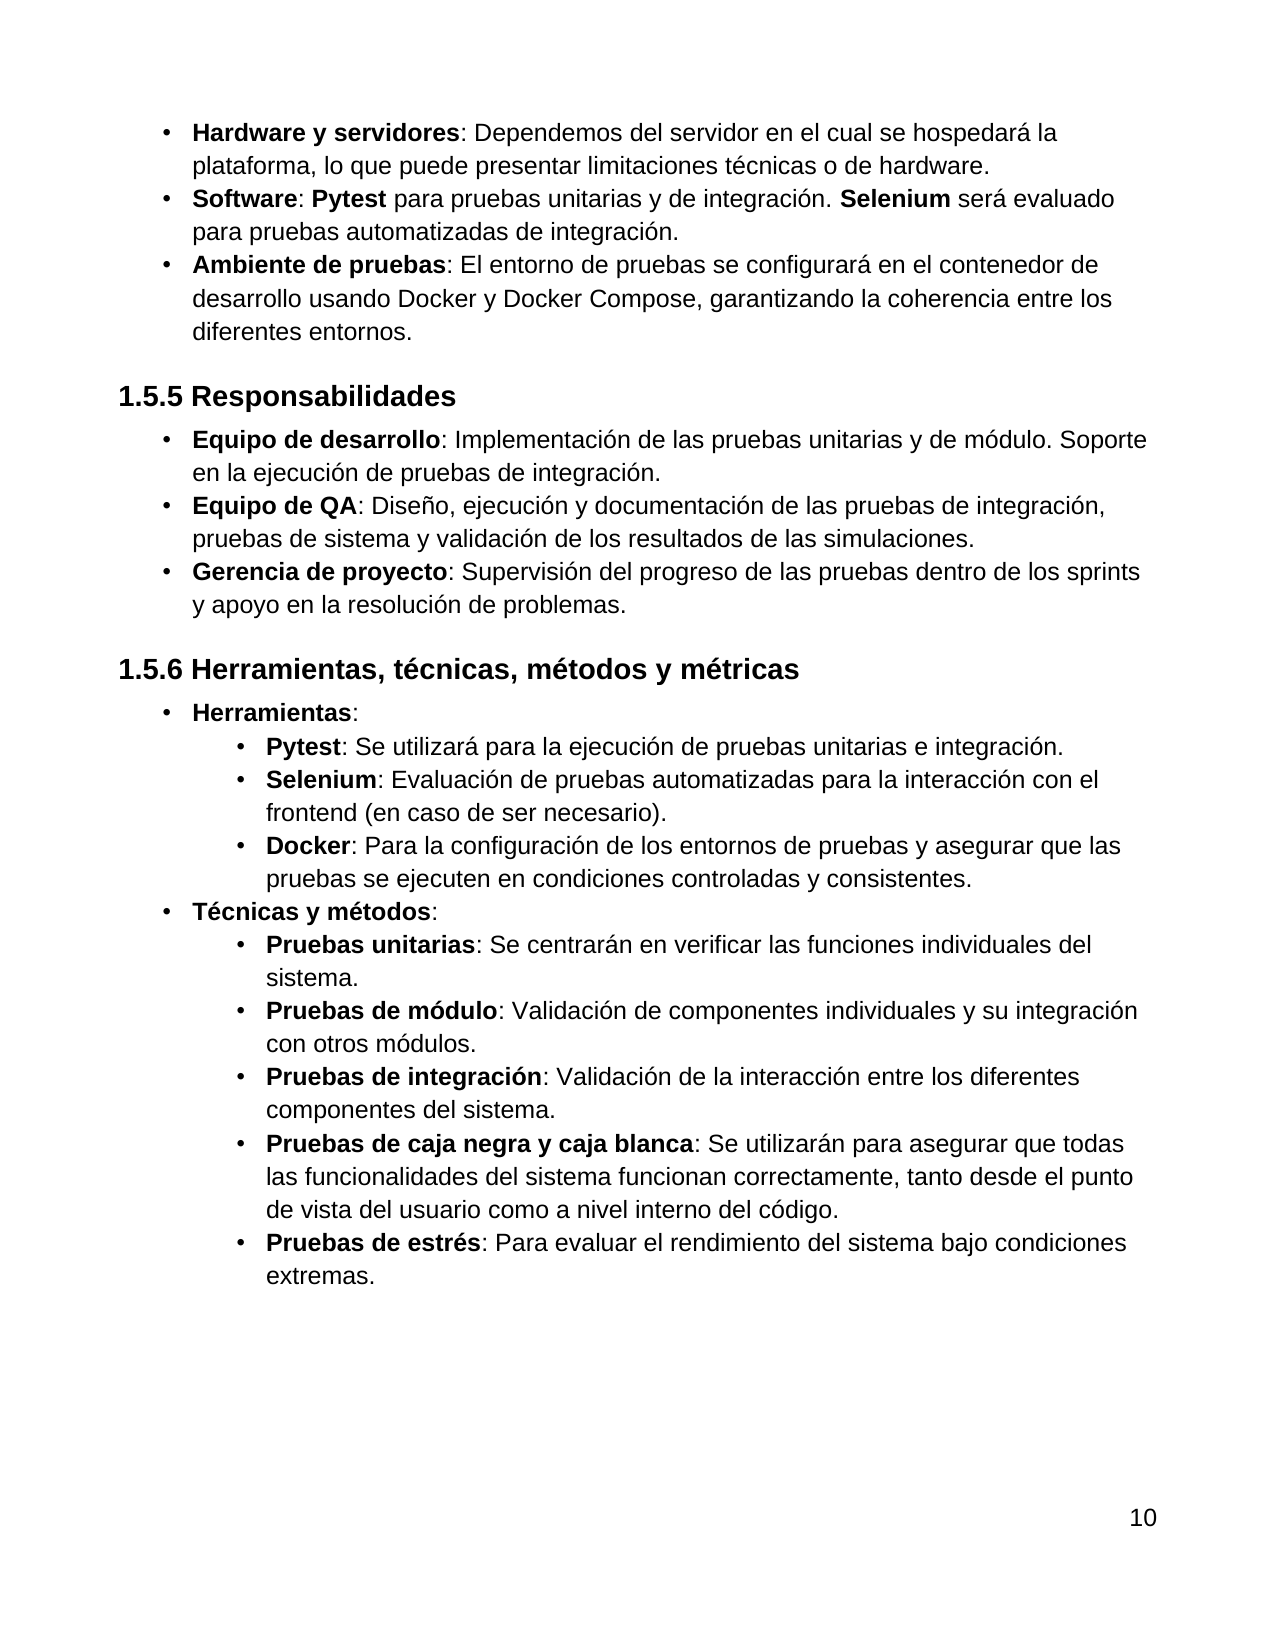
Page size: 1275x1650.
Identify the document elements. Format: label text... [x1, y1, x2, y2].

list Pytest: Se utilizará para la ejecución de pruebas unitarias e integración. [236, 732, 1157, 760]
list Equipo de desarrollo: Implementación de las pruebas unitarias y de módulo. Soporte en la ejecución de pruebas de integración. [162, 425, 1157, 487]
list Hardware y servidores: Dependemos del servidor en el cual se hospedará la plataforma, lo que puede presentar limitaciones técnicas o de hardware. [162, 118, 1157, 180]
list Pruebas unitarias: Se centrarán en verificar las funciones individuales del sistema. [236, 930, 1157, 992]
list Selenium: Evaluación de pruebas automatizadas para la interacción con el frontend (en caso de ser necesario). [236, 765, 1157, 827]
list Pruebas de integración: Validación de la interacción entre los diferentes componentes del sistema. [236, 1062, 1157, 1124]
list Software: Pytest para pruebas unitarias y de integración. Selenium será evaluado para pruebas automatizadas de integración. [162, 184, 1157, 246]
list Docker: Para la configuración de los entornos de pruebas y asegurar que las pruebas se ejecuten en condiciones controladas y consistentes. [236, 831, 1157, 893]
list Técnicas y métodos: [162, 897, 1157, 926]
list Pruebas de módulo: Validación de componentes individuales y su integración con otros módulos. [236, 996, 1157, 1058]
subtitle 1.5.5 Responsabilidades [118, 379, 1157, 412]
list Equipo de QA: Diseño, ejecución y documentación de las pruebas de integración, pruebas de sistema y validación de los resultados de las simulaciones. [162, 491, 1157, 553]
list Herramientas: [162, 698, 1157, 727]
list Pruebas de caja negra y caja blanca: Se utilizarán para asegurar que todas las funcionalidades del sistema funcionan correctamente, tanto desde el punto de vista del usuario como a nivel interno del código. [236, 1128, 1157, 1223]
list Gerencia de proyecto: Supervisión del progreso de las pruebas dentro de los sprints y apoyo en la resolución de problemas. [162, 557, 1157, 619]
list Pruebas de estrés: Para evaluar el rendimiento del sistema bajo condiciones extremas. [236, 1228, 1157, 1289]
list Ambiente de pruebas: El entorno de pruebas se configurará en el contenedor de desarrollo usando Docker y Docker Compose, garantizando la coherencia entre los diferentes entornos. [162, 250, 1157, 345]
subtitle 1.5.6 Herramientas, técnicas, métodos y métricas [118, 652, 1157, 686]
